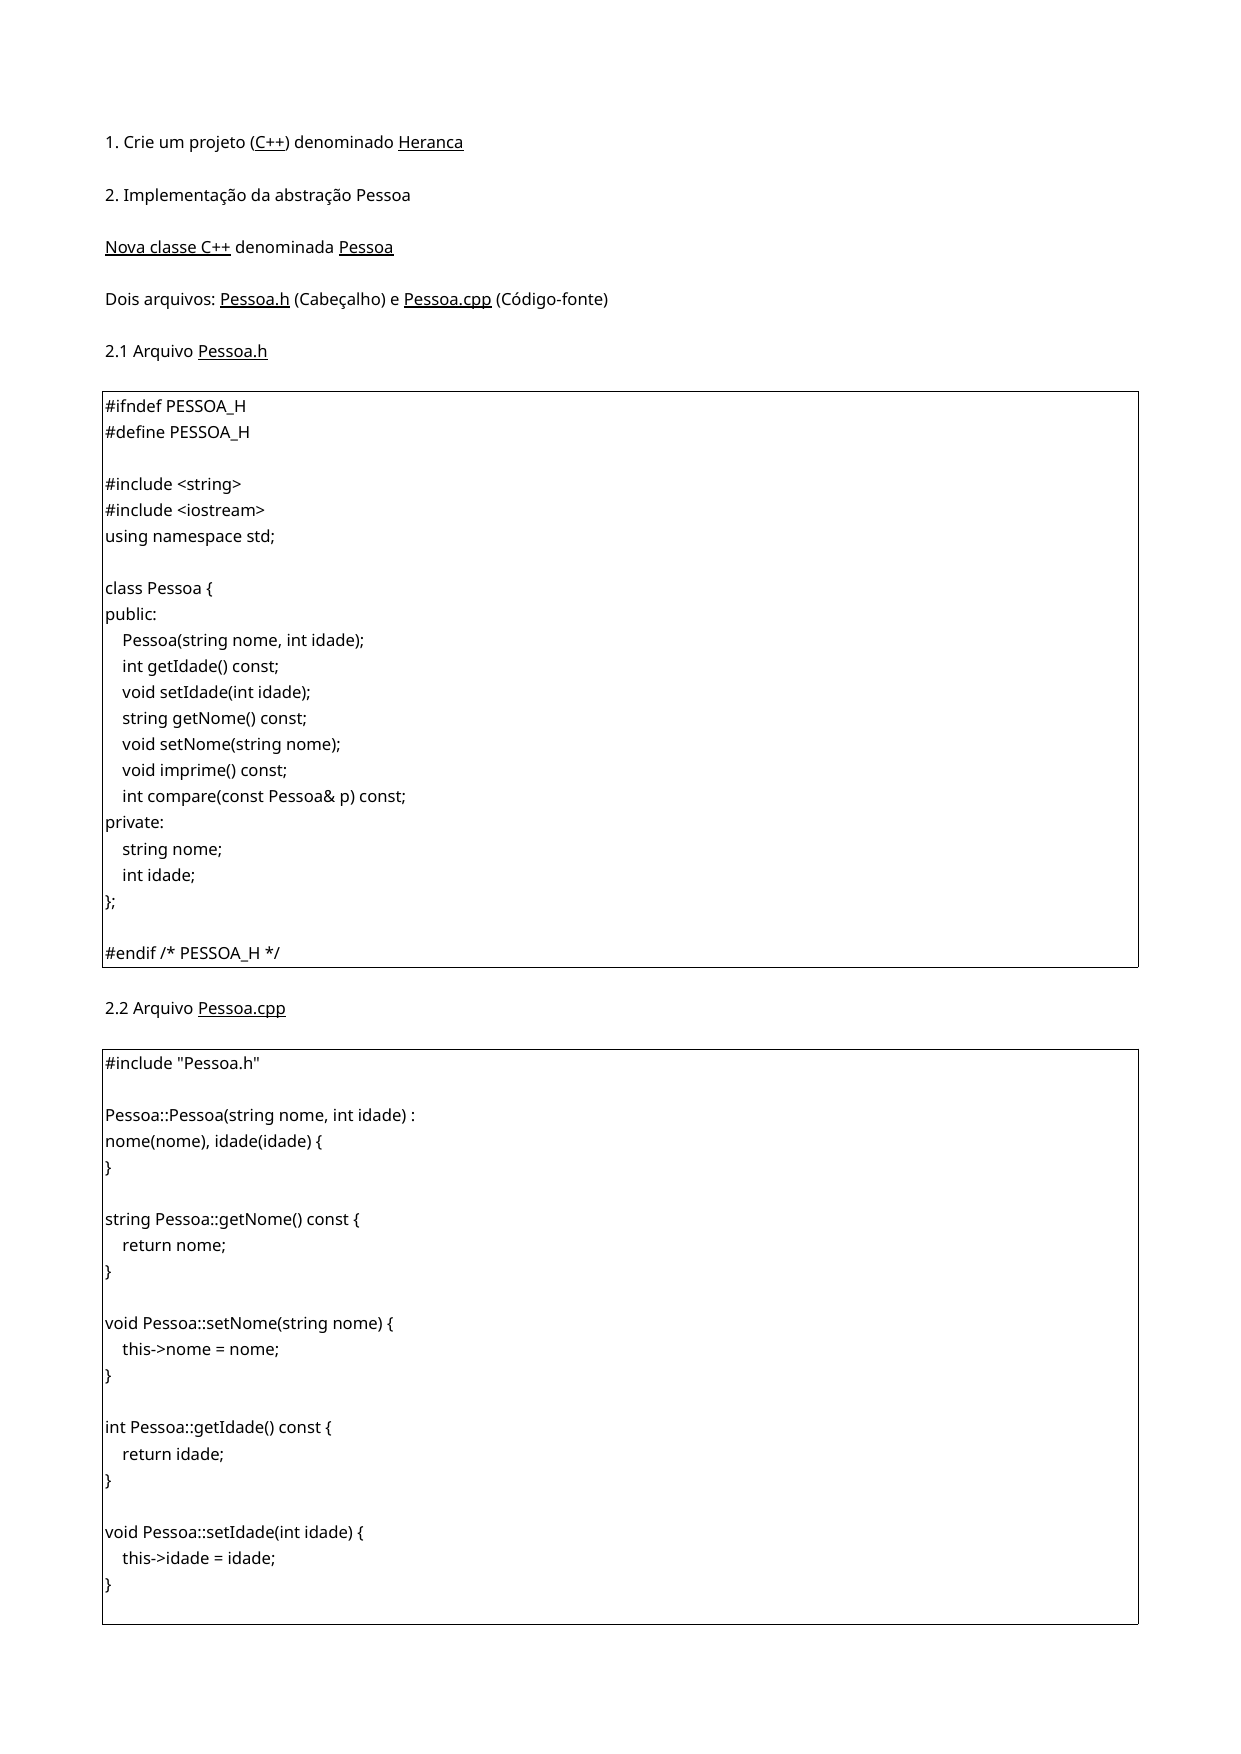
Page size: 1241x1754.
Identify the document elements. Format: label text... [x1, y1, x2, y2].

text nome(nome), idade(idade) { [103, 1127, 1138, 1152]
text using namespace std; [103, 522, 1138, 547]
text return idade; [103, 1439, 1138, 1465]
text void setNome(string nome); [103, 730, 1138, 756]
text #include <string> [103, 469, 1138, 495]
text #include <iostream> [103, 496, 1138, 521]
text public: [103, 600, 1138, 626]
text Pessoa(string nome, int idade); [103, 626, 1138, 652]
text void imprime() const; [103, 756, 1138, 782]
text private: [103, 808, 1138, 834]
text } [103, 1257, 1138, 1283]
text int compare(const Pessoa& p) const; [103, 782, 1138, 808]
text void Pessoa::setIdade(int idade) { [103, 1517, 1138, 1543]
text } [103, 1153, 1138, 1178]
text void setIdade(int idade); [103, 678, 1138, 704]
text return nome; [103, 1231, 1138, 1257]
text Pessoa::Pessoa(string nome, int idade) : [103, 1101, 1138, 1126]
text } [103, 1569, 1138, 1595]
text #endif /* PESSOA_H */ [103, 938, 1138, 967]
text } [103, 1465, 1138, 1491]
text int getIdade() const; [103, 652, 1138, 678]
text Nova classe C++ denominada Pessoa [105, 209, 1135, 258]
text string Pessoa::getNome() const { [103, 1205, 1138, 1231]
text string nome; [103, 834, 1138, 860]
text Dois arquivos: Pessoa.h (Cabeçalho) e Pessoa.cpp (Código-fonte) [105, 287, 1135, 310]
text this->nome = nome; [103, 1335, 1138, 1361]
text 2.1 Arquivo Pessoa.h [105, 339, 1135, 362]
text 1. Crie um projeto (C++) denominado Heranca [105, 131, 1135, 154]
text int idade; [103, 860, 1138, 886]
text }; [103, 886, 1138, 912]
text } [103, 1361, 1138, 1387]
text void Pessoa::setNome(string nome) { [103, 1309, 1138, 1335]
text #ifndef PESSOA_H [103, 392, 1138, 417]
text 2.2 Arquivo Pessoa.cpp [105, 996, 1135, 1019]
text class Pessoa { [103, 574, 1138, 599]
text 2. Implementação da abstração Pessoa [105, 183, 1135, 206]
text #include "Pessoa.h" [103, 1050, 1138, 1074]
text string getNome() const; [103, 704, 1138, 730]
text int Pessoa::getIdade() const { [103, 1413, 1138, 1439]
text this->idade = idade; [103, 1543, 1138, 1569]
text #define PESSOA_H [103, 417, 1138, 443]
